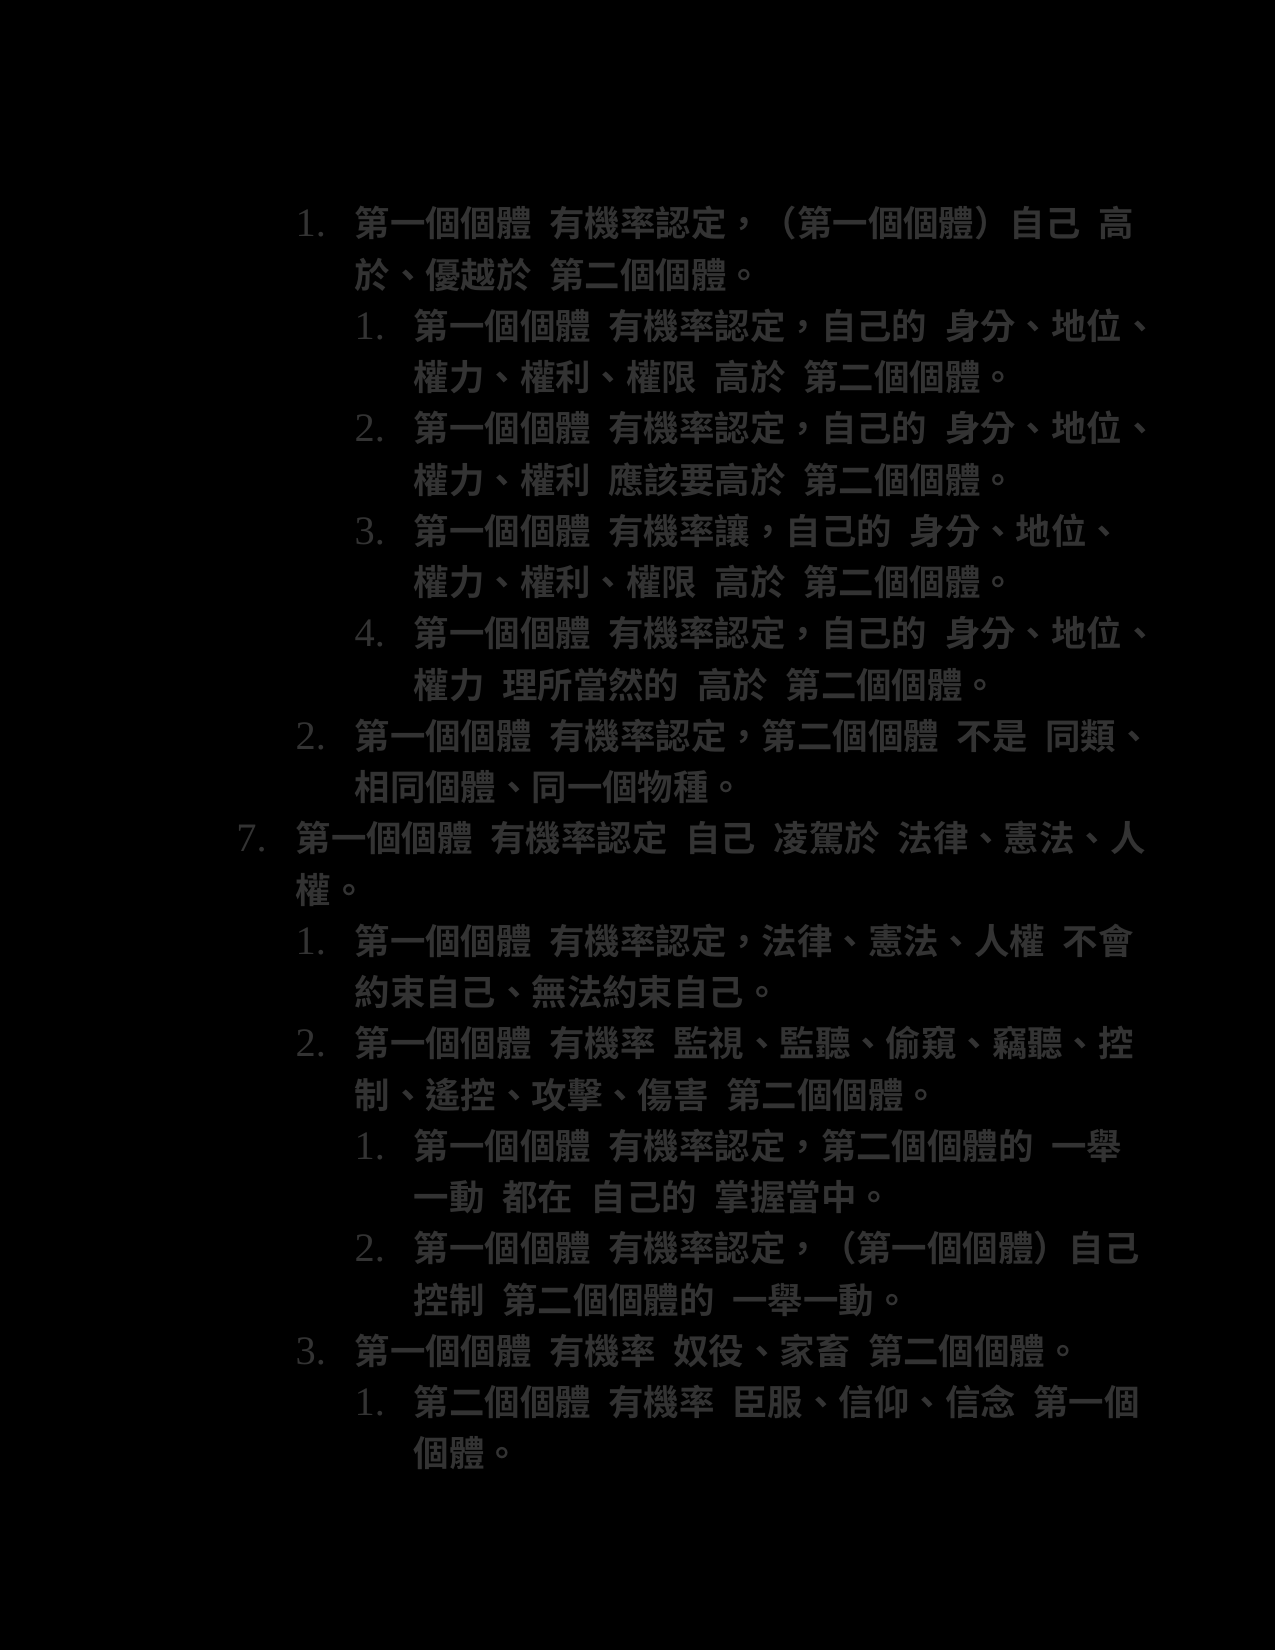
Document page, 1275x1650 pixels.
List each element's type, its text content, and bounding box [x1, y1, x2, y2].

list 第一個個體 有機率認定，自己的 身分、地位、權力、權利、權限 高於 第二個個體。 [354, 298, 1157, 401]
list 第一個個體 有機率認定，（第一個個體）自己 高於、優越於 第二個個體。 [295, 196, 1157, 298]
list 第一個個體 有機率認定，法律、憲法、人權 不會約束自己、無法約束自己。 [295, 913, 1157, 1016]
list 第一個個體 有機率 奴役、家畜 第二個個體。 [295, 1323, 1157, 1374]
list 第一個個體 有機率認定，自己的 身分、地位、權力 理所當然的 高於 第二個個體。 [354, 606, 1157, 708]
list 第一個個體 有機率讓，自己的 身分、地位、權力、權利、權限 高於 第二個個體。 [354, 503, 1157, 606]
list 第二個個體 有機率 臣服、信仰、信念 第一個個體。 [354, 1374, 1157, 1477]
list 第一個個體 有機率認定，自己的 身分、地位、權力、權利 應該要高於 第二個個體。 [354, 401, 1157, 503]
list 第一個個體 有機率認定，第二個個體的 一舉一動 都在 自己的 掌握當中。 [354, 1118, 1157, 1221]
list 第一個個體 有機率認定 自己 凌駕於 法律、憲法、人權。 [236, 811, 1157, 913]
list 第一個個體 有機率 監視、監聽、偷窺、竊聽、控制、遙控、攻擊、傷害 第二個個體。 [295, 1016, 1157, 1118]
list 第一個個體 有機率認定，（第一個個體）自己 控制 第二個個體的 一舉一動。 [354, 1221, 1157, 1323]
list 第一個個體 有機率認定，第二個個體 不是 同類、相同個體、同一個物種。 [295, 708, 1157, 811]
